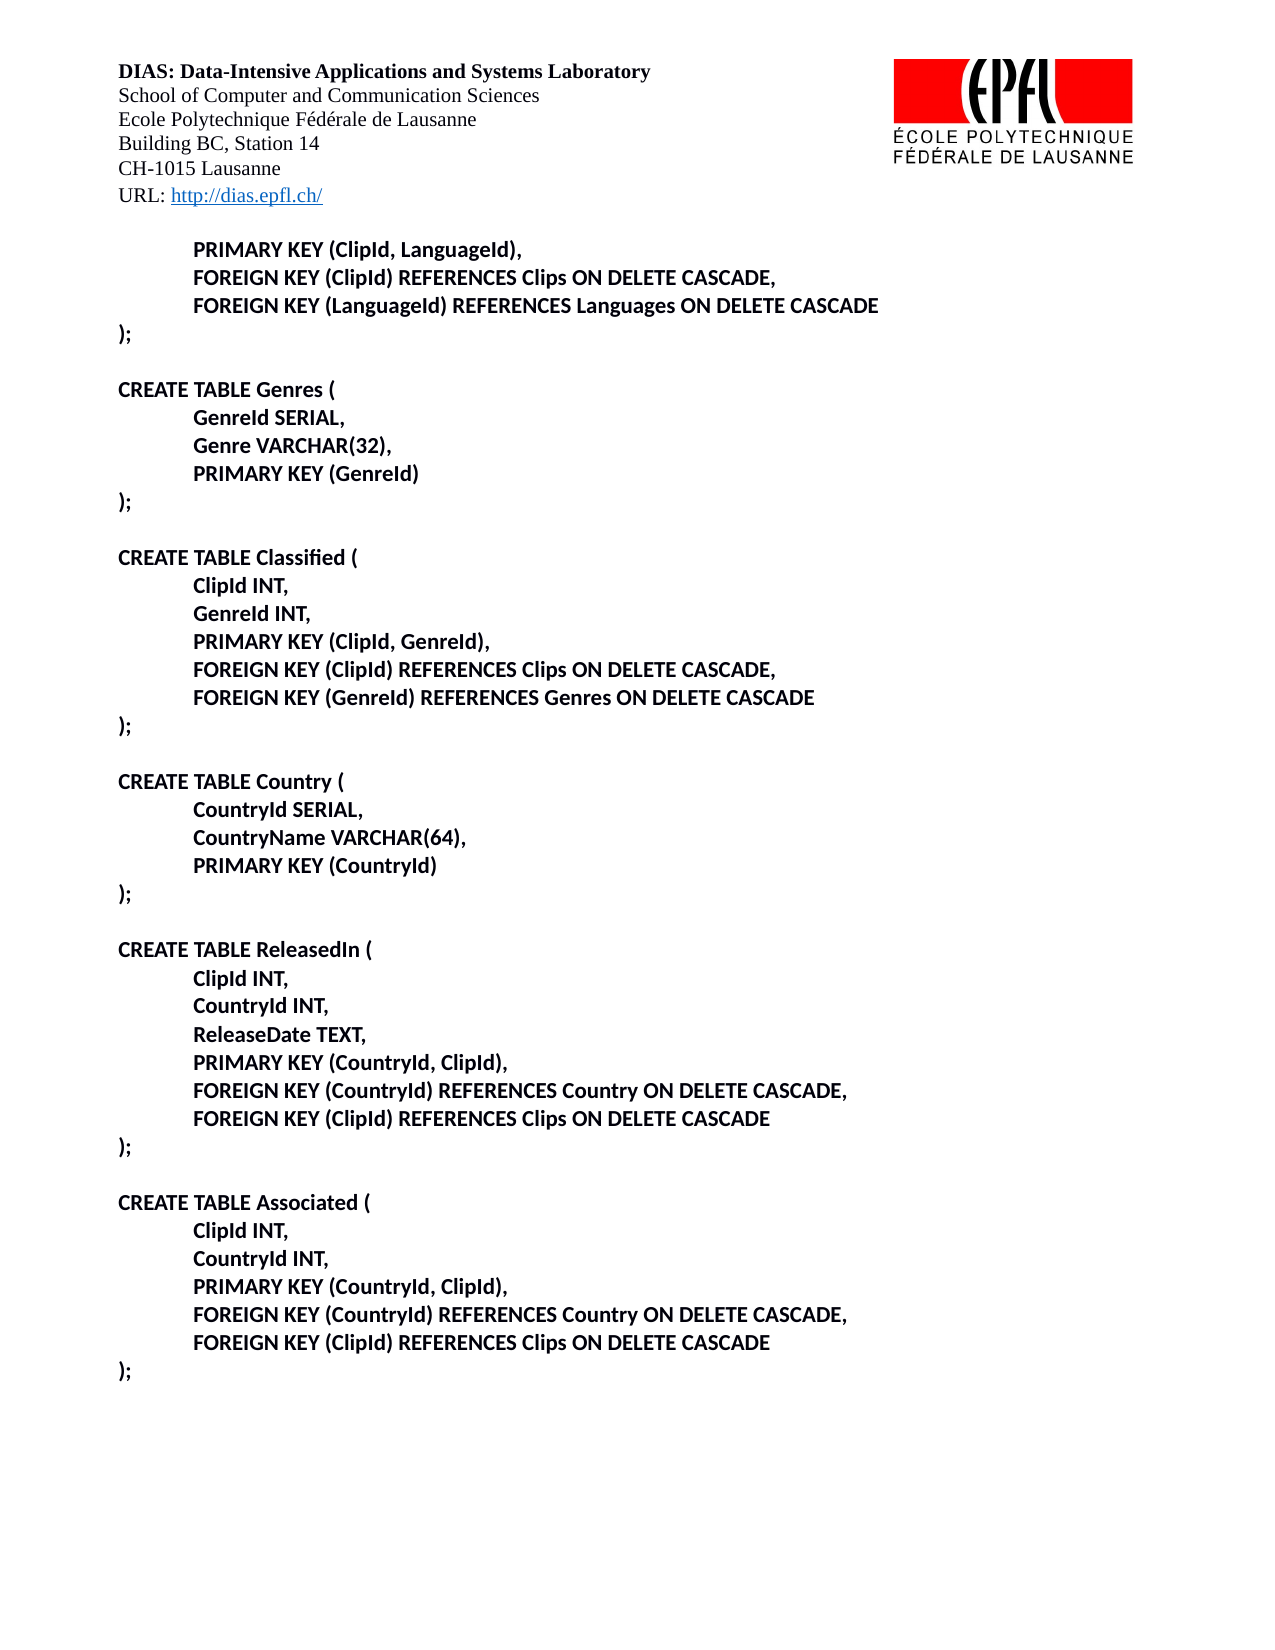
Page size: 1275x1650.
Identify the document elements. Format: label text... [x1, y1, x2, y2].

text ); [118, 711, 1157, 739]
picture [893, 59, 1135, 167]
text CountryId SERIAL, [118, 796, 1157, 823]
text CREATE TABLE Country ( [118, 767, 1157, 796]
text PRIMARY KEY (CountryId, ClipId), [118, 1048, 1157, 1076]
text CREATE TABLE Associated ( [118, 1188, 1157, 1216]
text ); [118, 879, 1157, 908]
text GenreId INT, [118, 599, 1157, 627]
text CountryId INT, [118, 1244, 1157, 1272]
text PRIMARY KEY (ClipId, GenreId), [118, 627, 1157, 655]
text FOREIGN KEY (ClipId) REFERENCES Clips ON DELETE CASCADE [118, 1328, 1157, 1356]
text PRIMARY KEY (GenreId) [118, 459, 1157, 487]
text ReleaseDate TEXT, [118, 1020, 1157, 1048]
text PRIMARY KEY (CountryId) [118, 852, 1157, 879]
text CountryName VARCHAR(64), [118, 823, 1157, 852]
text FOREIGN KEY (LanguageId) REFERENCES Languages ON DELETE CASCADE [118, 291, 1157, 319]
text PRIMARY KEY (ClipId, LanguageId), [118, 235, 1157, 263]
text FOREIGN KEY (ClipId) REFERENCES Clips ON DELETE CASCADE, [118, 263, 1157, 291]
text CREATE TABLE ReleasedIn ( [118, 936, 1157, 964]
text ); [118, 487, 1157, 515]
text CREATE TABLE Classified ( [118, 543, 1157, 571]
text FOREIGN KEY (ClipId) REFERENCES Clips ON DELETE CASCADE [118, 1104, 1157, 1132]
text ); [118, 319, 1157, 347]
text FOREIGN KEY (CountryId) REFERENCES Country ON DELETE CASCADE, [118, 1300, 1157, 1328]
text ClipId INT, [118, 964, 1157, 992]
text FOREIGN KEY (GenreId) REFERENCES Genres ON DELETE CASCADE [118, 683, 1157, 711]
text CREATE TABLE Genres ( [118, 375, 1157, 403]
text ); [118, 1356, 1157, 1384]
text ); [118, 1132, 1157, 1160]
text CountryId INT, [118, 992, 1157, 1020]
text ClipId INT, [118, 571, 1157, 599]
text GenreId SERIAL, [118, 403, 1157, 431]
text Genre VARCHAR(32), [118, 431, 1157, 459]
text FOREIGN KEY (CountryId) REFERENCES Country ON DELETE CASCADE, [118, 1076, 1157, 1104]
text PRIMARY KEY (CountryId, ClipId), [118, 1272, 1157, 1300]
text ClipId INT, [118, 1216, 1157, 1244]
text FOREIGN KEY (ClipId) REFERENCES Clips ON DELETE CASCADE, [118, 655, 1157, 683]
